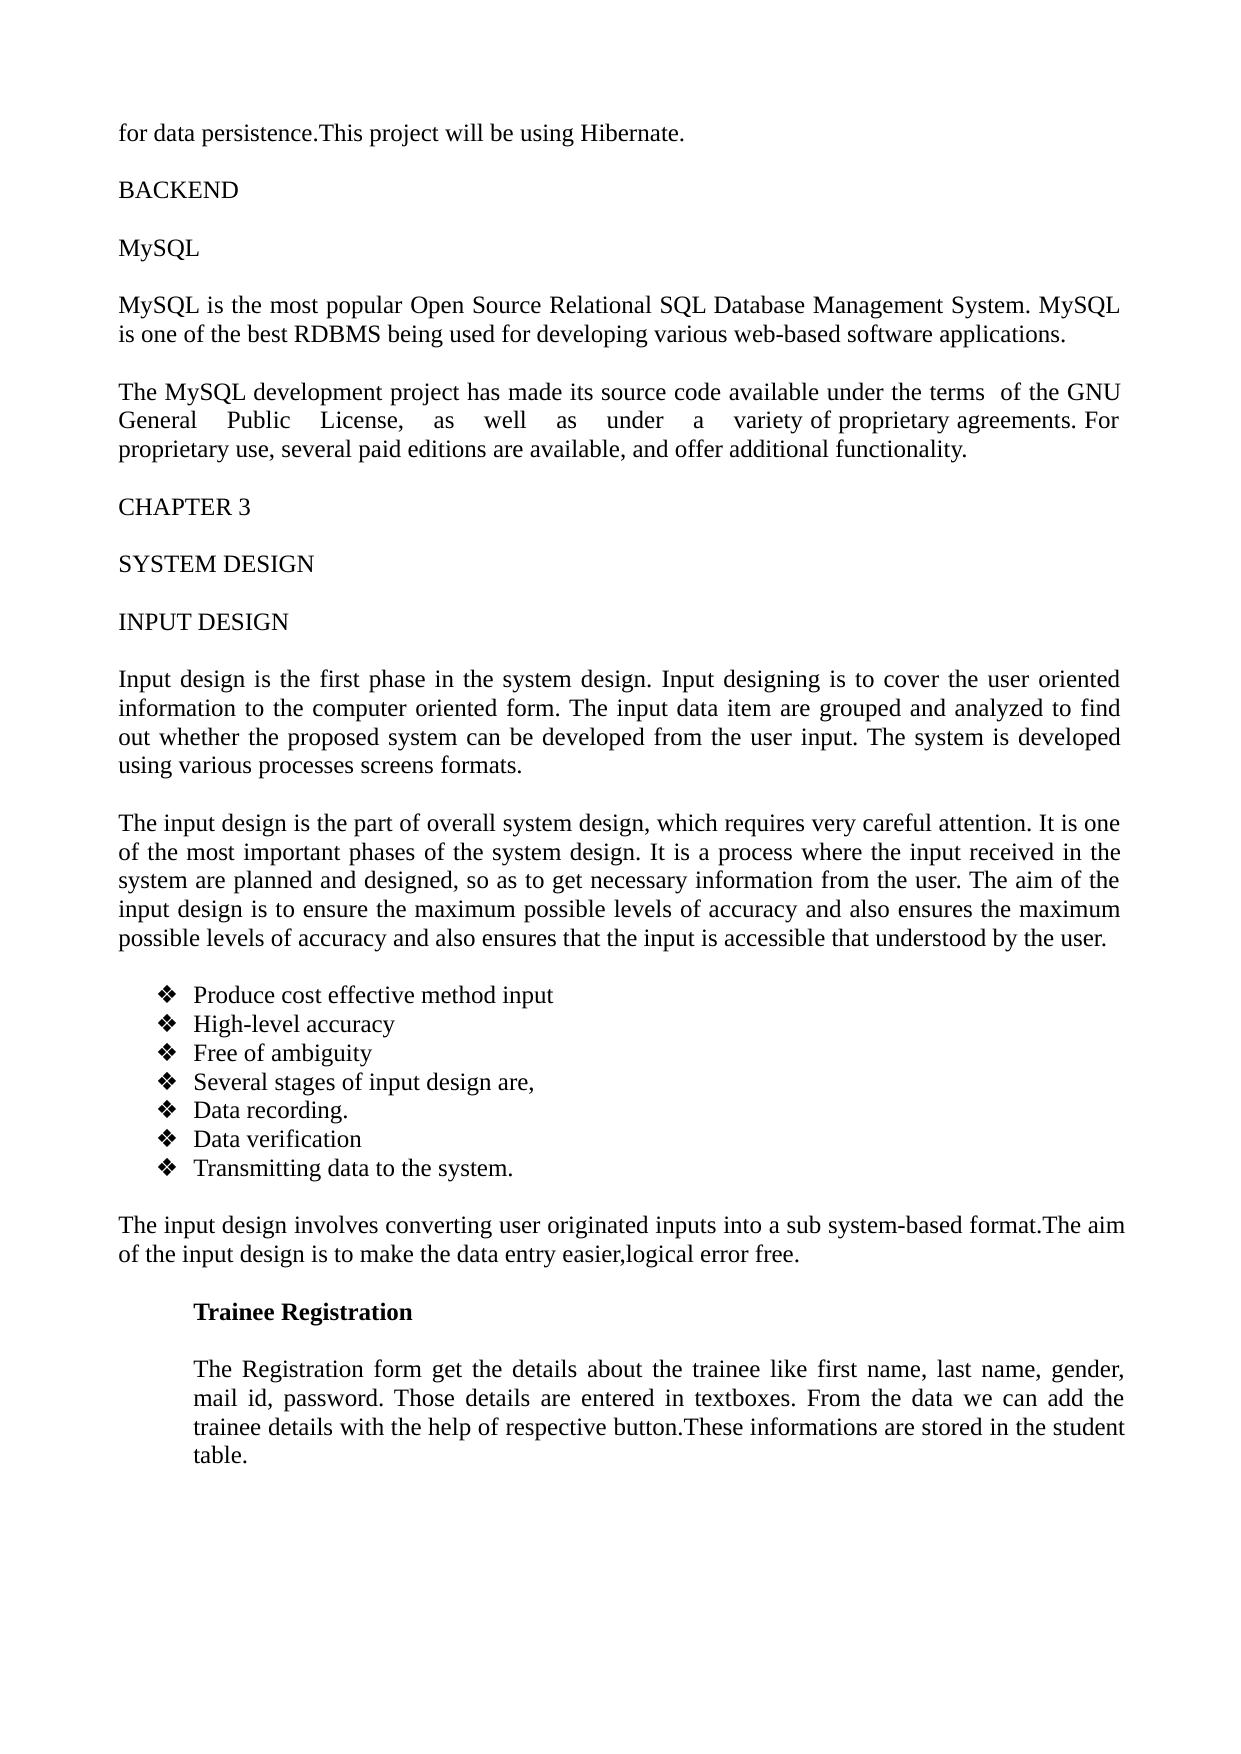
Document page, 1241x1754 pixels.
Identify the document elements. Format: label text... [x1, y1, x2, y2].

list Several stages of input design are, [156, 1067, 1122, 1096]
list Data verification [156, 1124, 1122, 1153]
list Transmitting data to the system. [156, 1153, 1122, 1182]
text The input design involves converting user originated inputs into a sub system-based format.The aim of the input design is to make the data entry easier,logical error free. [118, 1211, 1126, 1268]
list Produce cost effective method input [156, 981, 1122, 1009]
text Trainee Registration [193, 1297, 1126, 1326]
text CHAPTER 3 [118, 492, 1122, 521]
text SYSTEM DESIGN [118, 549, 1122, 578]
list Data recording. [156, 1096, 1122, 1124]
text The Registration form get the details about the trainee like first name, last name, gender, mail id, password. Those details are entered in textboxes. From the data we can add the trainee details with the help of respective button.These informations are stored in the student table. [193, 1354, 1126, 1469]
text for data persistence.This project will be using Hibernate. [118, 118, 1122, 147]
text BACKEND [118, 176, 1122, 204]
text MySQL is the most popular Open Source Relational SQL Database Management System. MySQL is one of the best RDBMS being used for developing various web-based software applications. [118, 291, 1122, 348]
list Free of ambiguity [156, 1038, 1122, 1067]
text The MySQL development project has made its source code available under the terms of the GNU General Public License, as well as under a variety of proprietary agreements. For proprietary use, several paid editions are available, and offer additional functionality. [118, 377, 1122, 463]
list High-level accuracy [156, 1009, 1122, 1038]
text Input design is the first phase in the system design. Input designing is to cover the user oriented information to the computer oriented form. The input data item are grouped and analyzed to find out whether the proposed system can be developed from the user input. The system is developed using various processes screens formats. [118, 664, 1122, 779]
text The input design is the part of overall system design, which requires very careful attention. It is one of the most important phases of the system design. It is a process where the input received in the system are planned and designed, so as to get necessary information from the user. The aim of the input design is to ensure the maximum possible levels of accuracy and also ensures the maximum possible levels of accuracy and also ensures that the input is accessible that understood by the user. [118, 808, 1122, 952]
text INPUT DESIGN [118, 607, 1122, 636]
text MySQL [118, 233, 1122, 262]
